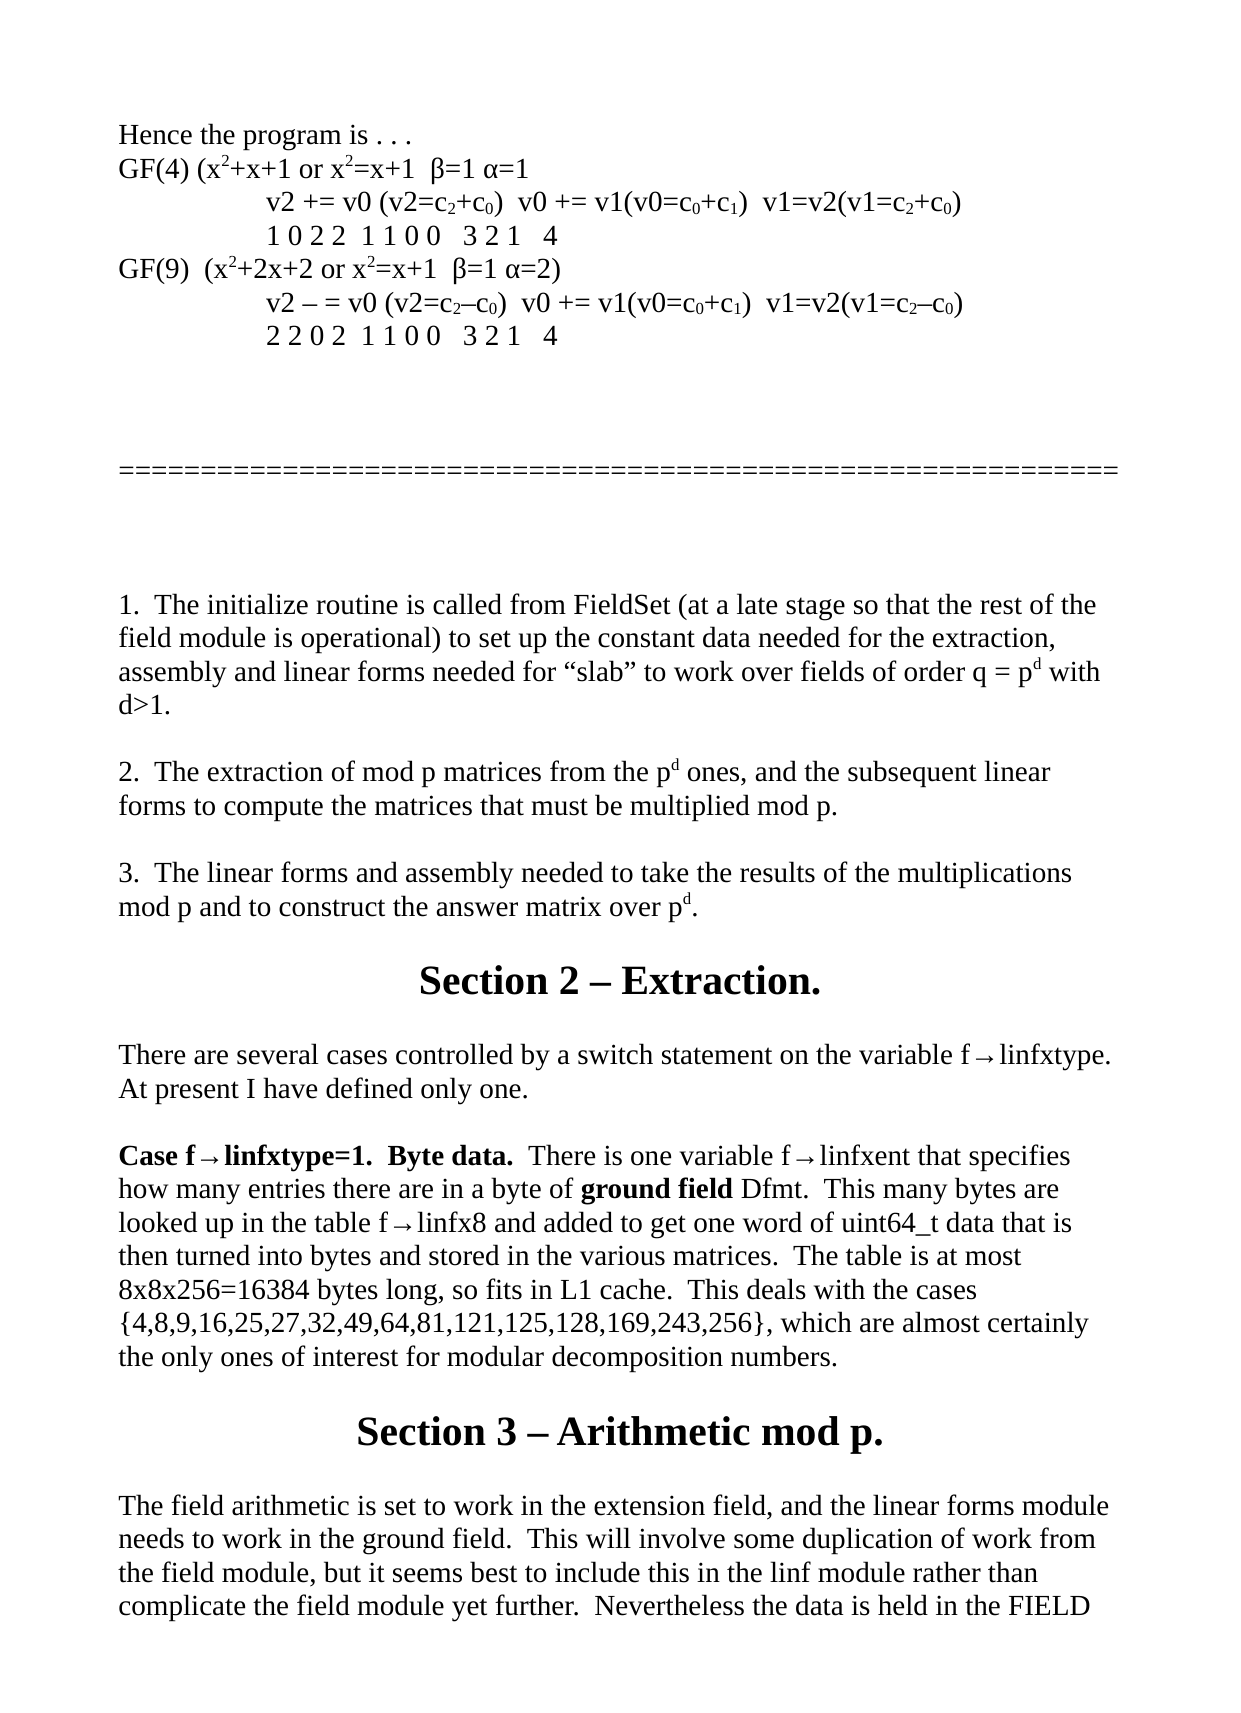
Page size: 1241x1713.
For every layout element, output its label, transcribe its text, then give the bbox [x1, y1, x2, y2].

text v2 – = v0 (v2=c2–c0) v0 += v1(v0=c0+c1) v1=v2(v1=c2–c0) [118, 285, 1122, 318]
text v2 += v0 (v2=c2+c0) v0 += v1(v0=c0+c1) v1=v2(v1=c2+c0) [118, 184, 1122, 218]
text 1 0 2 2 1 1 0 0 3 2 1 4 [118, 218, 1122, 251]
text GF(9) (x2+2x+2 or x2=x+1 β=1 α=2) [118, 251, 1122, 285]
text 1. The initialize routine is called from FieldSet (at a late stage so that the rest of the field module is operational) to set up the constant data needed for the extraction, assembly and linear forms needed for “slab” to work over fields of order q = pd with d>1. [118, 587, 1122, 721]
text Hence the program is . . . [118, 117, 1122, 151]
text 2 2 0 2 1 1 0 0 3 2 1 4 [118, 318, 1122, 352]
text Section 2 – Extraction. [118, 956, 1122, 1004]
text There are several cases controlled by a switch statement on the variable f→linfxtype. At present I have defined only one. [118, 1037, 1122, 1104]
text 3. The linear forms and assembly needed to take the results of the multiplications mod p and to construct the answer matrix over pd. [118, 855, 1122, 922]
text ============================================================= [118, 453, 1122, 486]
text Section 3 – Arithmetic mod p. [118, 1406, 1122, 1454]
text 2. The extraction of mod p matrices from the pd ones, and the subsequent linear forms to compute the matrices that must be multiplied mod p. [118, 754, 1122, 822]
text Case f→linfxtype=1. Byte data. There is one variable f→linfxent that specifies how many entries there are in a byte of ground field Dfmt. This many bytes are looked up in the table f→linfx8 and added to get one word of uint64_t data that is then turned into bytes and stored in the various matrices. The table is at most 8x8x256=16384 bytes long, so fits in L1 cache. This deals with the cases {4,8,9,16,25,27,32,49,64,81,121,125,128,169,243,256}, which are almost certainly the only ones of interest for modular decomposition numbers. [118, 1138, 1122, 1373]
text GF(4) (x2+x+1 or x2=x+1 β=1 α=1 [118, 151, 1122, 184]
text The field arithmetic is set to work in the extension field, and the linear forms module needs to work in the ground field. This will involve some duplication of work from the field module, but it seems best to include this in the linf module rather than complicate the field module yet further. Nevertheless the data is held in the FIELD [118, 1488, 1122, 1622]
